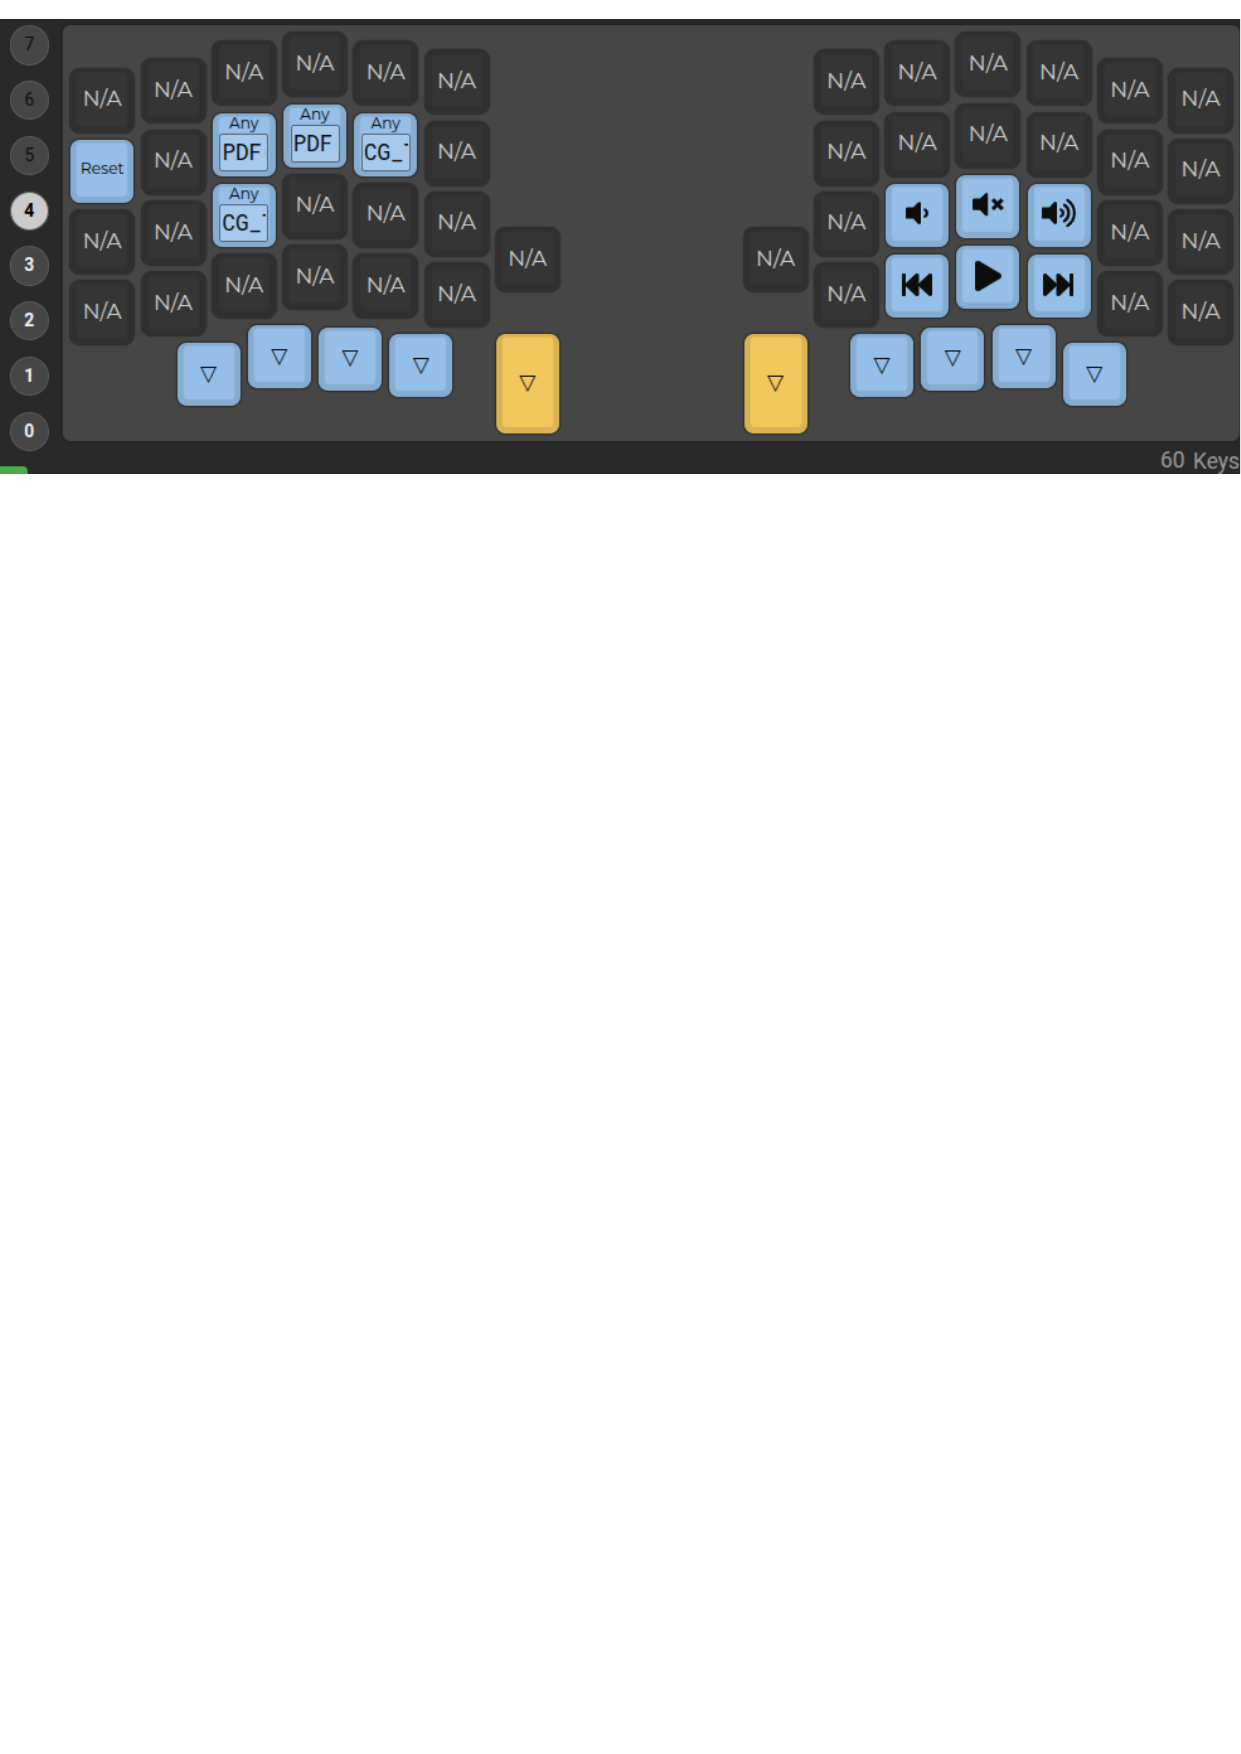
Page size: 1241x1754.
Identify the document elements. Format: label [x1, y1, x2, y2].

picture [0, 19, 1241, 474]
